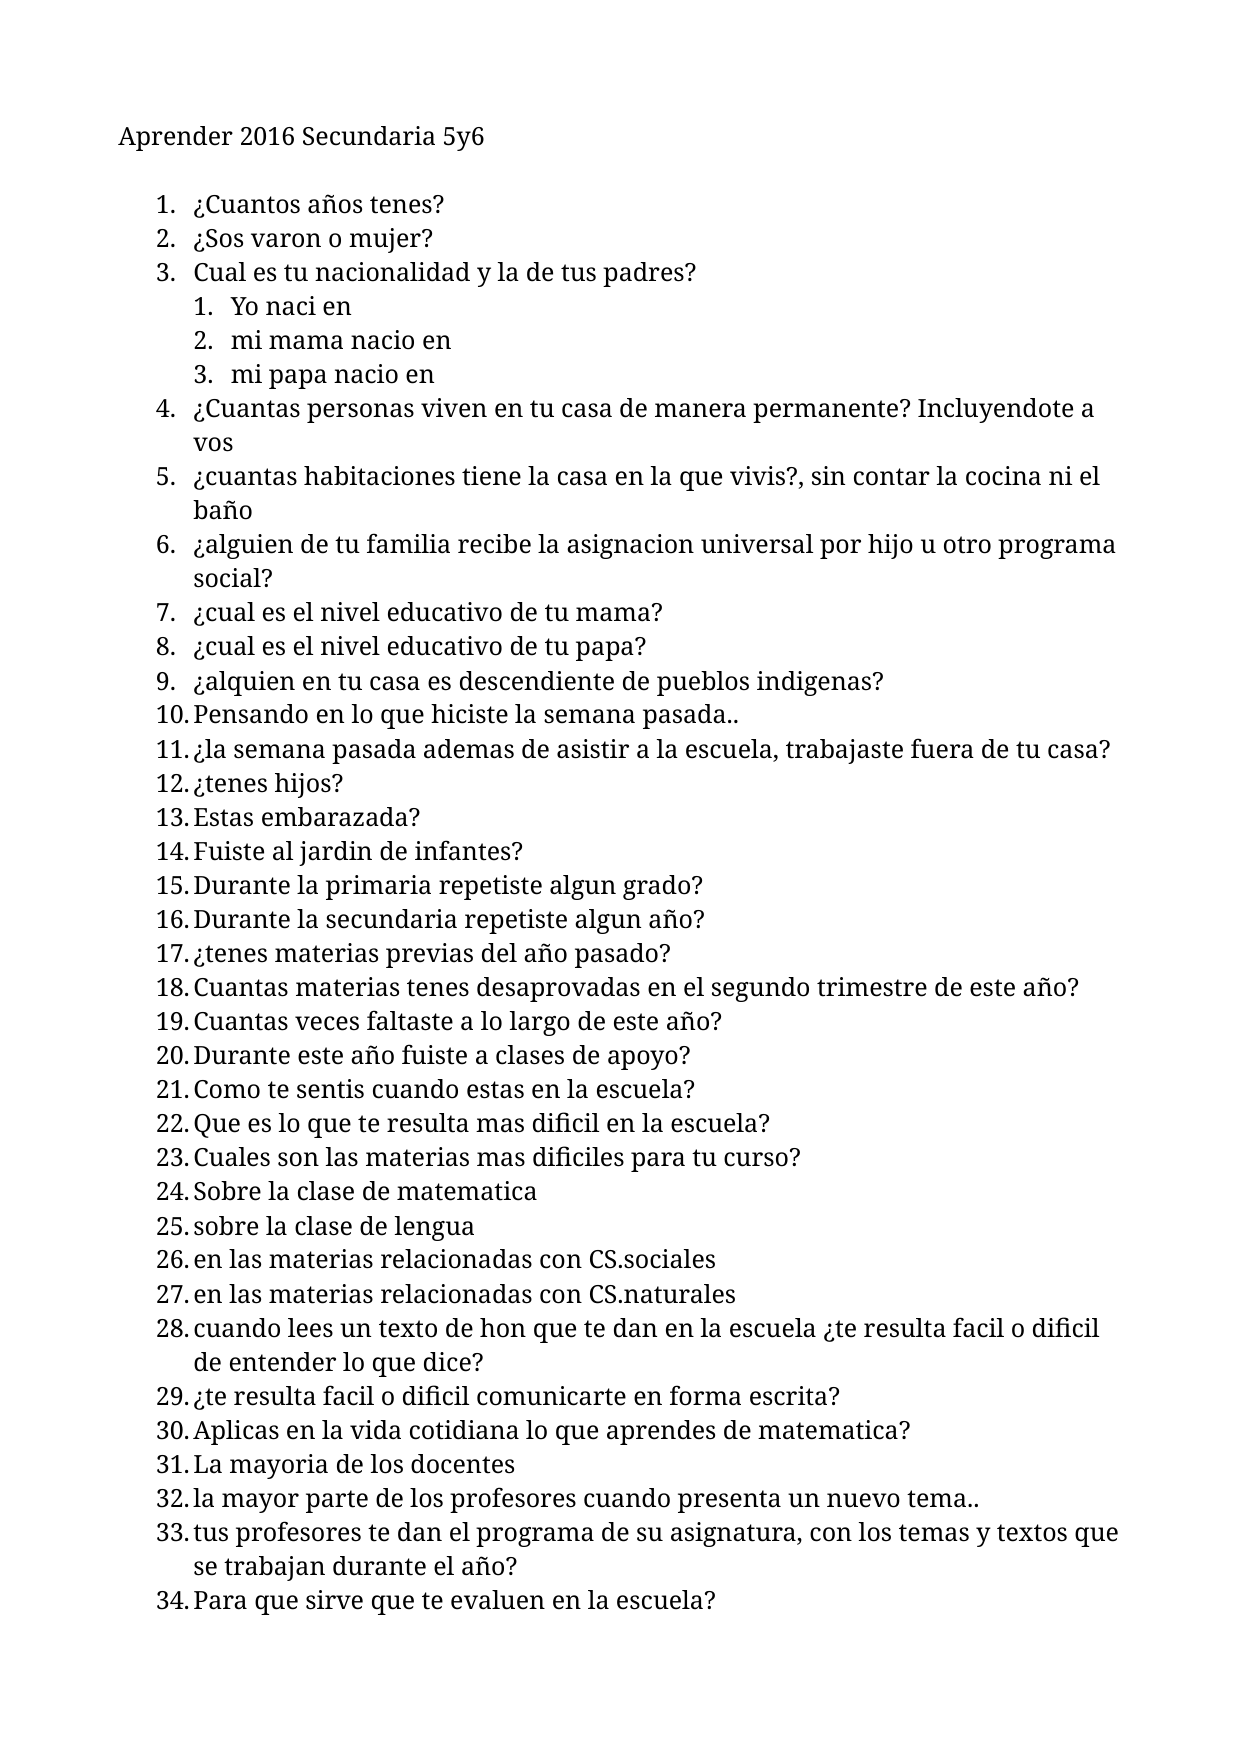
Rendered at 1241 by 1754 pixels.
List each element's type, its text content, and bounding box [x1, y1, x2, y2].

list sobre la clase de lengua [156, 1208, 1122, 1242]
list ¿alguien de tu familia recibe la asignacion universal por hijo u otro programa social? [156, 527, 1122, 595]
list tus profesores te dan el programa de su asignatura, con los temas y textos que se trabajan durante el año? [156, 1515, 1122, 1583]
list ¿Sos varon o mujer? [156, 220, 1122, 254]
list en las materias relacionadas con CS.naturales [156, 1276, 1122, 1310]
list Durante la secundaria repetiste algun año? [156, 902, 1122, 936]
list Durante la primaria repetiste algun grado? [156, 867, 1122, 902]
list Sobre la clase de matematica [156, 1174, 1122, 1208]
list mi papa nacio en [193, 357, 1122, 391]
list ¿cual es el nivel educativo de tu papa? [156, 629, 1122, 663]
list La mayoria de los docentes [156, 1447, 1122, 1481]
list Cual es tu nacionalidad y la de tus padres? [156, 254, 1122, 288]
list Durante este año fuiste a clases de apoyo? [156, 1038, 1122, 1072]
list Fuiste al jardin de infantes? [156, 833, 1122, 867]
list ¿alquien en tu casa es descendiente de pueblos indigenas? [156, 663, 1122, 697]
list Cuales son las materias mas dificiles para tu curso? [156, 1140, 1122, 1174]
list Yo naci en [193, 288, 1122, 322]
list ¿Cuantas personas viven en tu casa de manera permanente? Incluyendote a vos [156, 391, 1122, 459]
list ¿Cuantos años tenes? [156, 186, 1122, 220]
list ¿la semana pasada ademas de asistir a la escuela, trabajaste fuera de tu casa? [156, 731, 1122, 765]
list Estas embarazada? [156, 799, 1122, 833]
list ¿cual es el nivel educativo de tu mama? [156, 595, 1122, 629]
list Pensando en lo que hiciste la semana pasada.. [156, 697, 1122, 731]
list cuando lees un texto de hon que te dan en la escuela ¿te resulta facil o dificil de entender lo que dice? [156, 1310, 1122, 1378]
list Como te sentis cuando estas en la escuela? [156, 1072, 1122, 1106]
text Aprender 2016 Secundaria 5y6 [118, 118, 1122, 152]
list Cuantas veces faltaste a lo largo de este año? [156, 1004, 1122, 1038]
list Para que sirve que te evaluen en la escuela? [156, 1583, 1122, 1617]
list ¿cuantas habitaciones tiene la casa en la que vivis?, sin contar la cocina ni el baño [156, 459, 1122, 527]
list Cuantas materias tenes desaprovadas en el segundo trimestre de este año? [156, 970, 1122, 1004]
list ¿te resulta facil o dificil comunicarte en forma escrita? [156, 1378, 1122, 1412]
list Que es lo que te resulta mas dificil en la escuela? [156, 1106, 1122, 1140]
list en las materias relacionadas con CS.sociales [156, 1242, 1122, 1276]
list mi mama nacio en [193, 322, 1122, 357]
list ¿tenes materias previas del año pasado? [156, 936, 1122, 970]
list Aplicas en la vida cotidiana lo que aprendes de matematica? [156, 1412, 1122, 1447]
list ¿tenes hijos? [156, 765, 1122, 799]
list la mayor parte de los profesores cuando presenta un nuevo tema.. [156, 1481, 1122, 1515]
